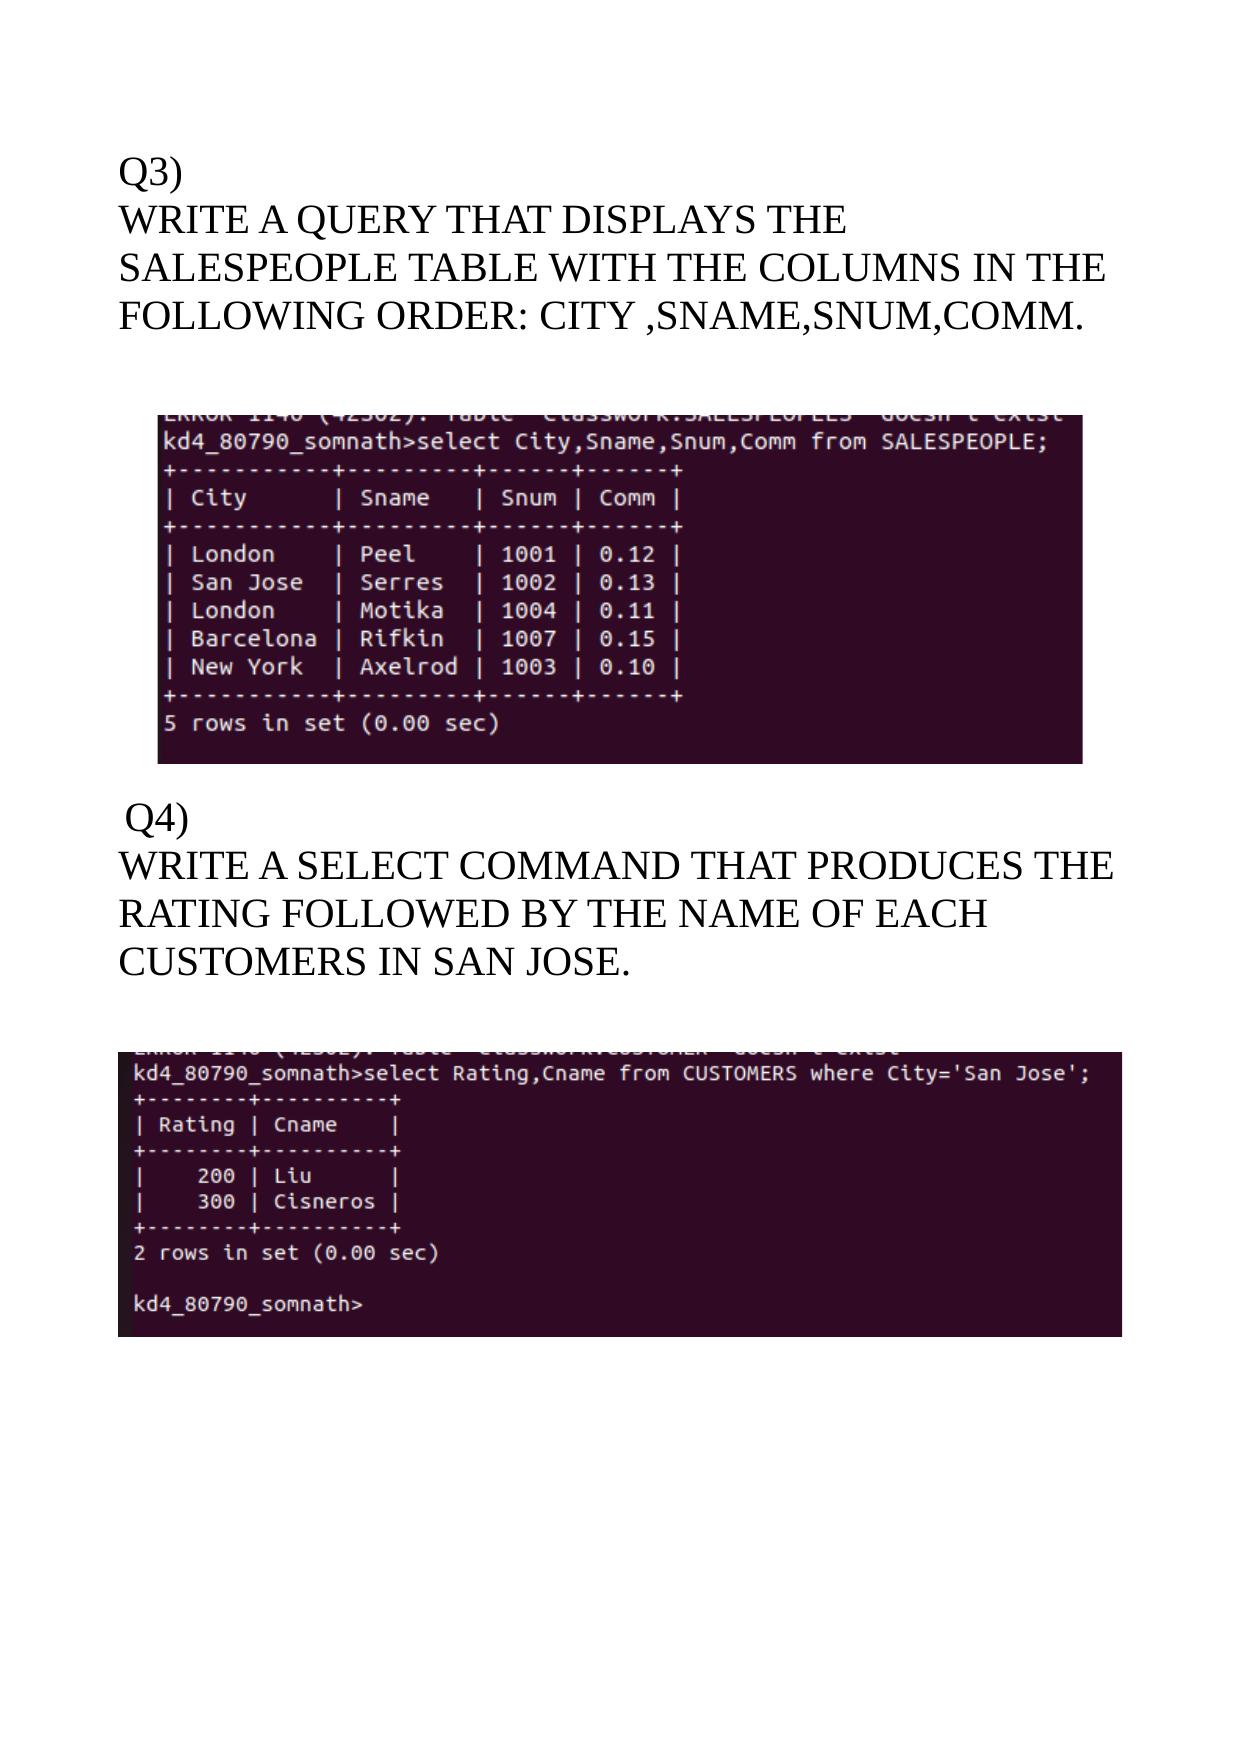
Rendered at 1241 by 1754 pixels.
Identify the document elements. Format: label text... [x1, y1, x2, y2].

picture [118, 1052, 1123, 1337]
text WRITE A QUERY THAT DISPLAYS THE SALESPEOPLE TABLE WITH THE COLUMNS IN THE FOLLOWING ORDER: CITY ,SNAME,SNUM,COMM. [118, 195, 1122, 338]
text Q4) [118, 792, 1122, 840]
picture [157, 415, 1083, 764]
text Q3) [118, 147, 1122, 195]
text WRITE A SELECT COMMAND THAT PRODUCES THE RATING FOLLOWED BY THE NAME OF EACH CUSTOMERS IN SAN JOSE. [118, 840, 1122, 984]
